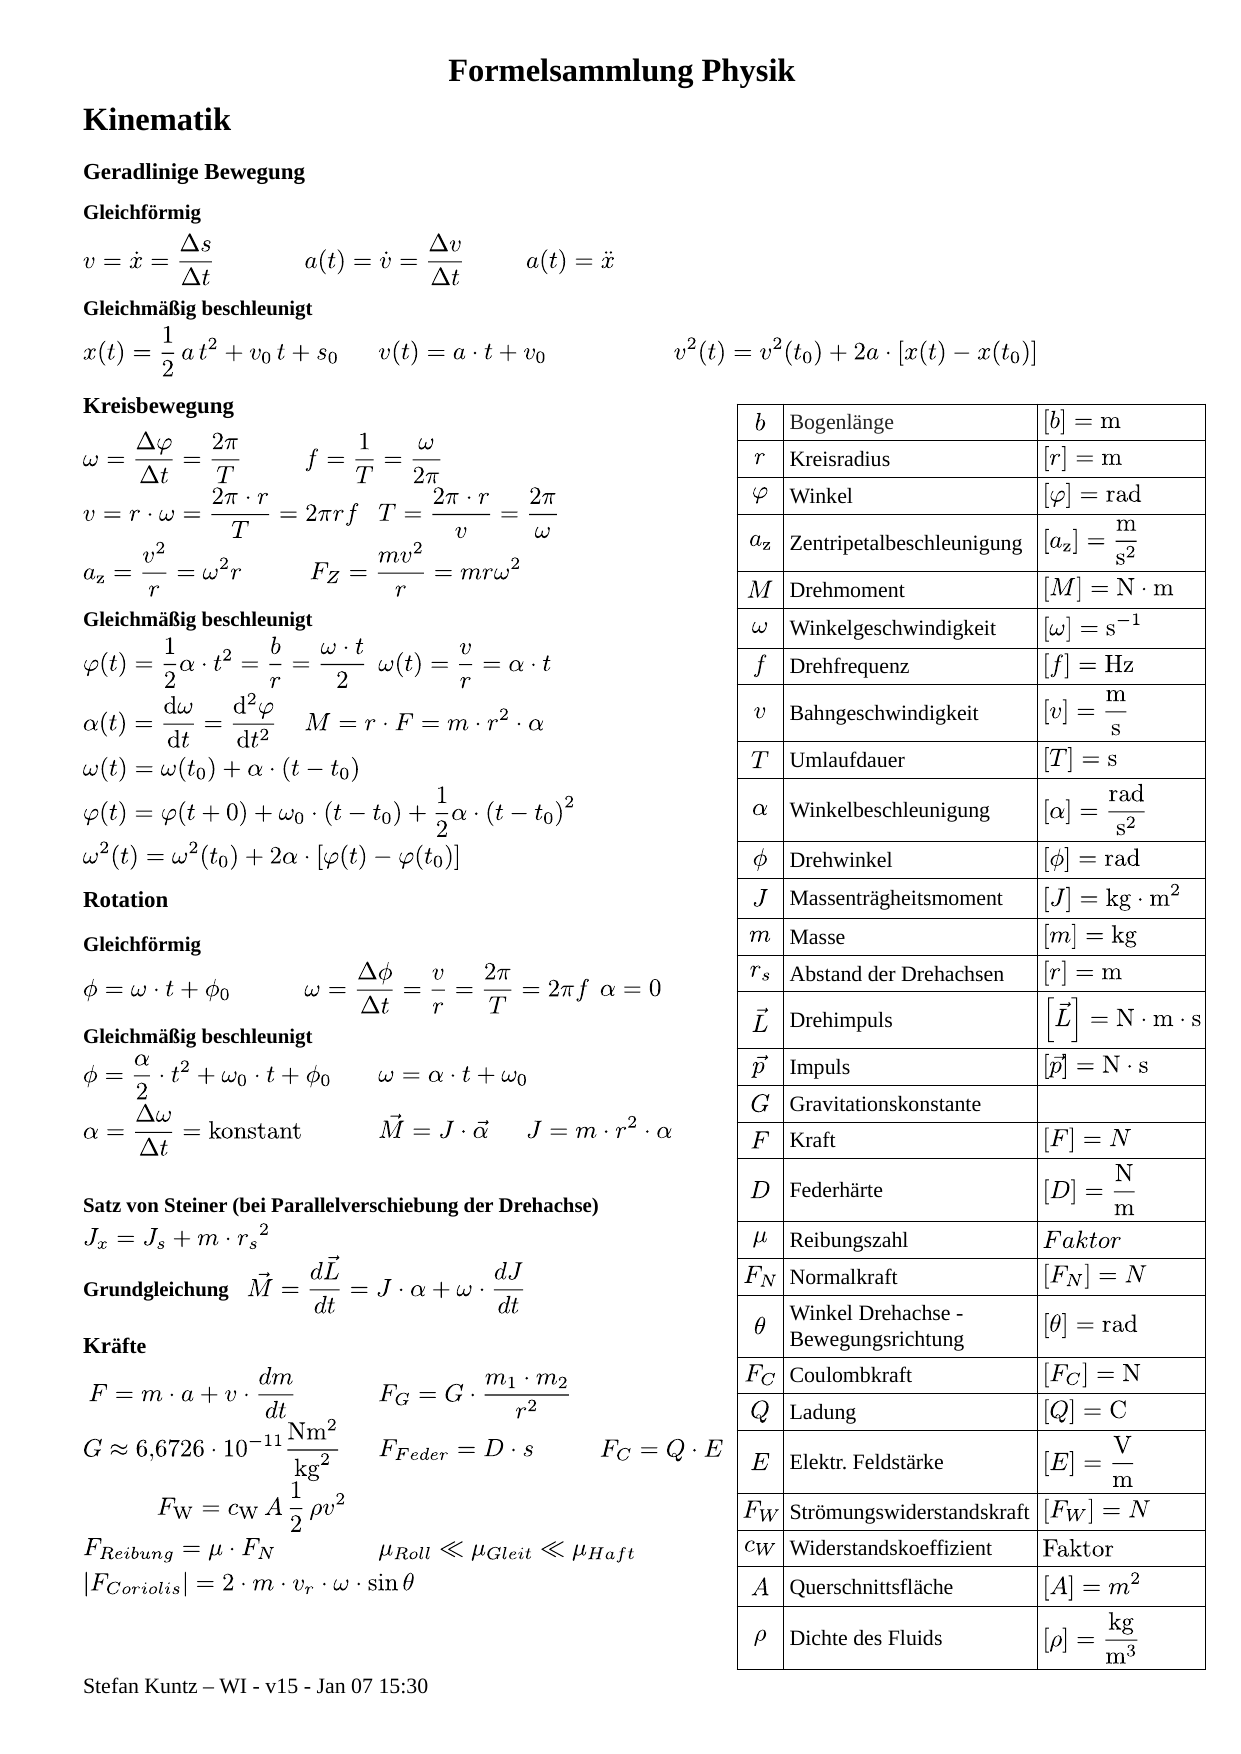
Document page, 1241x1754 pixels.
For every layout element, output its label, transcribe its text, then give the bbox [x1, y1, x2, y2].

table_cell Querschnittsfläche [784, 1567, 1037, 1606]
table_cell Zentripetalbeschleunigung [784, 515, 1037, 571]
table_cell [1038, 609, 1205, 647]
table_cell [738, 742, 783, 778]
table_cell [738, 1259, 783, 1294]
table_cell [738, 609, 783, 647]
table_header [738, 405, 783, 440]
table_cell [1038, 1049, 1205, 1085]
subtitle Satz von Steiner (bei Parallelverschiebung der Drehachse) [83, 1193, 736, 1217]
table_cell Winkel Drehachse - Bewegungsrichtung [784, 1296, 1037, 1357]
table_cell [1038, 842, 1205, 878]
table_cell Strömungswiderstandskraft [784, 1494, 1037, 1529]
table_cell Widerstandskoeffizient [784, 1531, 1037, 1566]
table_cell [738, 1567, 783, 1606]
table_cell [1038, 1123, 1205, 1158]
table_cell [738, 1086, 783, 1122]
table_cell Abstand der Drehachsen [784, 956, 1037, 991]
table_cell [1038, 956, 1205, 991]
table_cell [738, 1607, 783, 1669]
table_cell Winkelbeschleunigung [784, 779, 1037, 841]
table_cell [1038, 515, 1205, 571]
table_cell [738, 685, 783, 741]
subtitle Gleichmäßig beschleunigt [83, 296, 1161, 320]
table_header Bogenlänge [784, 405, 1037, 440]
table_cell [738, 1394, 783, 1430]
table_cell [1038, 441, 1205, 477]
table_cell Drehimpuls [784, 992, 1037, 1048]
table_cell [738, 1296, 783, 1357]
subtitle Kräfte [83, 1332, 736, 1358]
table_cell [1038, 1567, 1205, 1606]
table_cell [1038, 572, 1205, 607]
table_cell Massenträgheitsmoment [784, 879, 1037, 918]
table_cell [1038, 1394, 1205, 1430]
table_cell [1038, 992, 1205, 1048]
table_cell Impuls [784, 1049, 1037, 1085]
table_cell [1038, 879, 1205, 918]
table_cell [738, 515, 783, 571]
table_cell [738, 779, 783, 841]
table_cell Winkel [784, 478, 1037, 514]
table_cell [1038, 779, 1205, 841]
table_cell [738, 1049, 783, 1085]
table_cell [738, 1123, 783, 1158]
subtitle Rotation [83, 886, 736, 913]
table_cell Normalkraft [784, 1259, 1037, 1294]
table_cell Bahngeschwindigkeit [784, 685, 1037, 741]
table_cell [1038, 1159, 1205, 1221]
table_header [1038, 405, 1205, 440]
subtitle [524, 1255, 736, 1314]
table_cell Kreisradius [784, 441, 1037, 477]
table_cell Winkelgeschwindigkeit [784, 609, 1037, 647]
subtitle Kreisbewegung [83, 392, 1205, 440]
table_cell Elektr. Feldstärke [784, 1431, 1037, 1493]
table_cell Reibungszahl [784, 1222, 1037, 1258]
table_cell [1038, 1086, 1205, 1122]
table_cell [738, 1494, 783, 1529]
subtitle Gleichmäßig beschleunigt [83, 1024, 736, 1048]
subtitle Geradlinige Bewegung [83, 158, 1161, 185]
table_cell Ladung [784, 1394, 1037, 1430]
table_cell Gravitationskonstante [784, 1086, 1037, 1122]
table_cell [738, 1222, 783, 1258]
table_cell [738, 879, 783, 918]
table_cell [738, 956, 783, 991]
table_cell [1038, 742, 1205, 778]
table_cell [738, 1431, 783, 1493]
table_cell [1038, 1531, 1205, 1566]
table_cell Umlaufdauer [784, 742, 1037, 778]
table_cell Coulombkraft [784, 1358, 1037, 1393]
table_cell Drehmoment [784, 572, 1037, 607]
table_cell [1038, 1431, 1205, 1493]
table_cell [738, 992, 783, 1048]
subtitle Gleichförmig [83, 200, 1161, 224]
table_cell [738, 1531, 783, 1566]
subtitle Grundgleichung [83, 1255, 246, 1314]
table_cell [1038, 919, 1205, 955]
table_cell Drehwinkel [784, 842, 1037, 878]
table_cell [738, 441, 783, 477]
table_cell [1038, 685, 1205, 741]
table_cell [738, 1358, 783, 1393]
table_cell [1038, 1494, 1205, 1529]
table_cell [1038, 1358, 1205, 1393]
table_cell [738, 1159, 783, 1221]
table_cell [1038, 649, 1205, 684]
table_cell [738, 842, 783, 878]
subtitle Kreisbewegung [736, 403, 1208, 1698]
subtitle Gleichförmig [83, 931, 736, 956]
subtitle Formelsammlung Physik [83, 51, 1161, 89]
subtitle Gleichmäßig beschleunigt [83, 606, 736, 631]
table_cell [738, 478, 783, 514]
table_cell Masse [784, 919, 1037, 955]
table_cell Kraft [784, 1123, 1037, 1158]
table_cell [738, 572, 783, 607]
table_cell Drehfrequenz [784, 649, 1037, 684]
table_cell [738, 919, 783, 955]
table_cell [1038, 478, 1205, 514]
table_cell [1038, 1607, 1205, 1669]
table_cell Federhärte [784, 1159, 1037, 1221]
subtitle Kinematik [83, 100, 1161, 138]
table_cell [1038, 1222, 1205, 1258]
table_cell [738, 649, 783, 684]
table_cell [1038, 1259, 1205, 1294]
table_cell [1038, 1296, 1205, 1357]
table_cell Dichte des Fluids [784, 1607, 1037, 1669]
